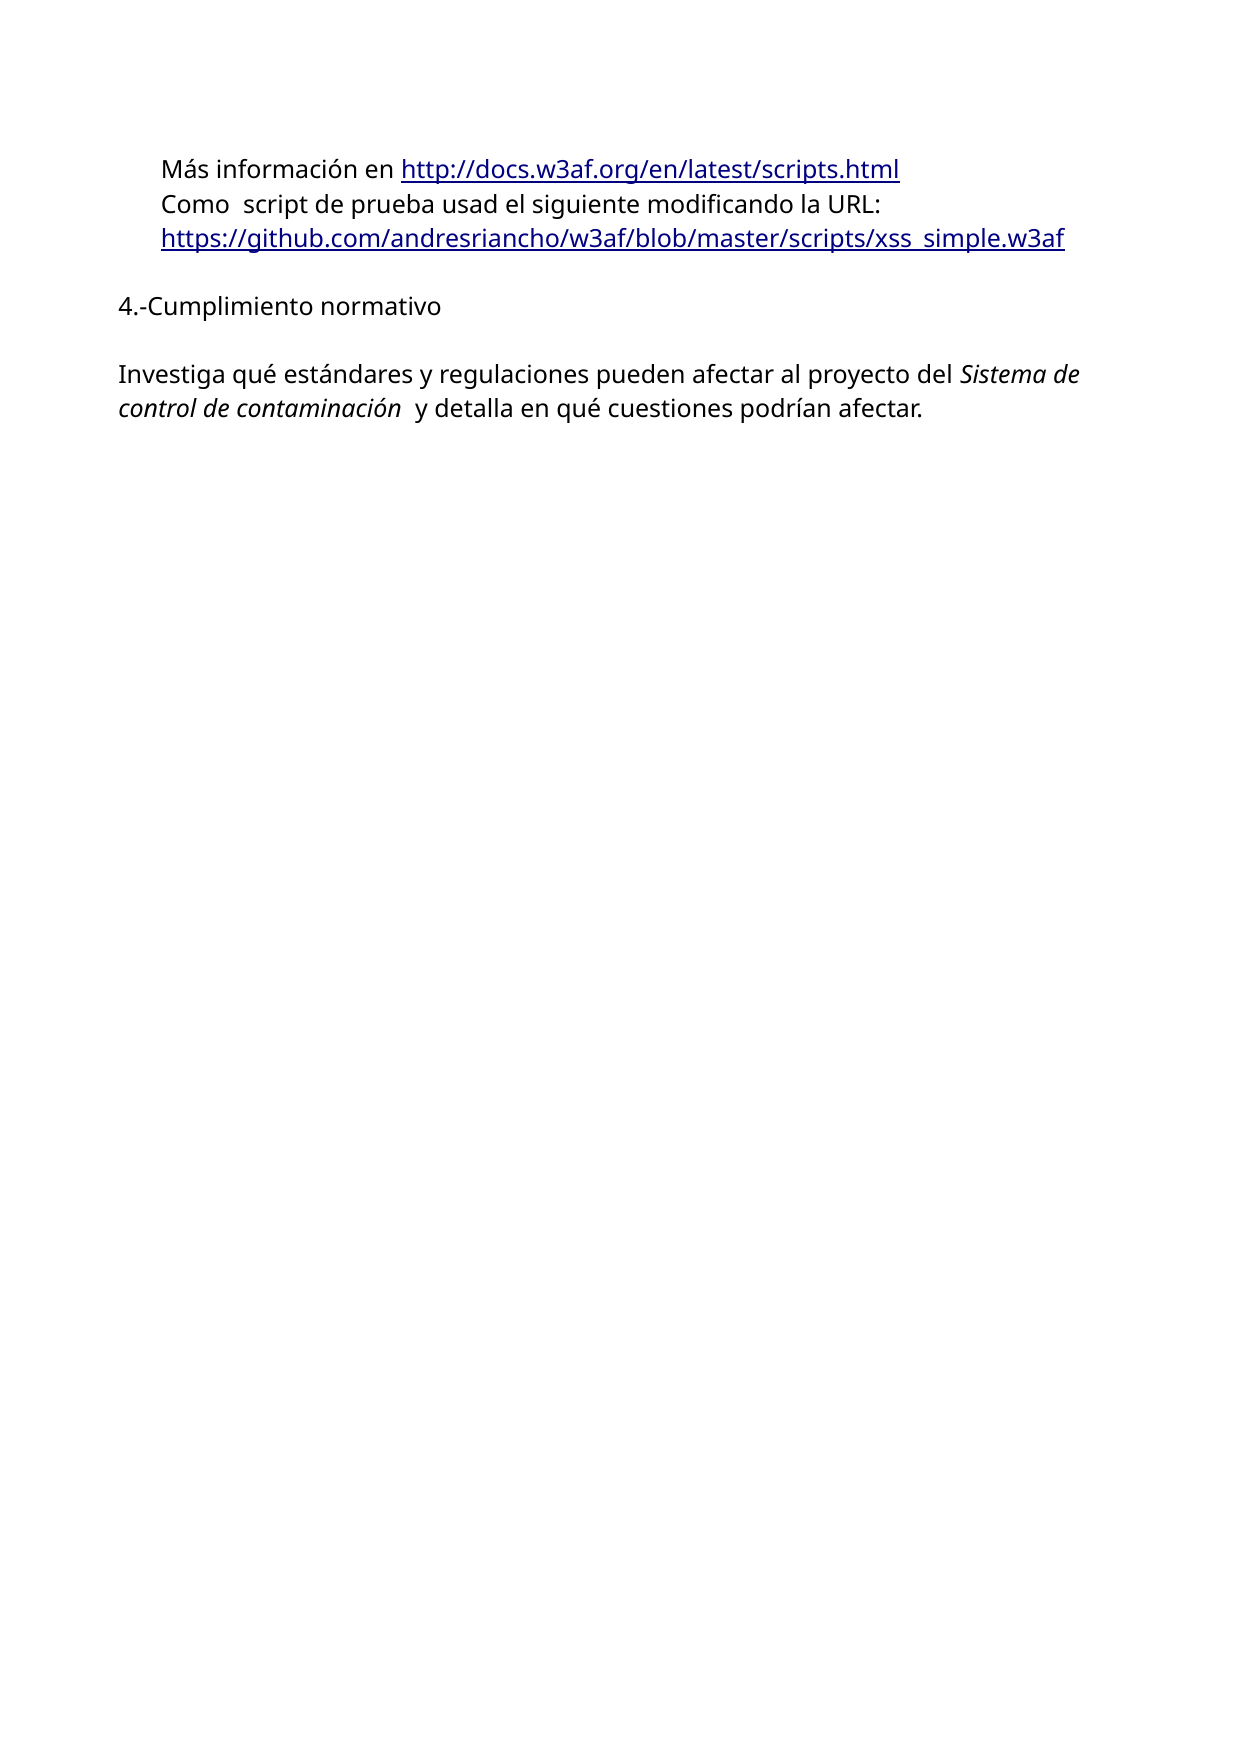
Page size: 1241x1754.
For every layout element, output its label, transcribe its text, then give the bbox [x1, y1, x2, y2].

text 4.-Cumplimiento normativo [118, 288, 1122, 322]
text Más información en http://docs.w3af.org/en/latest/scripts.html [161, 152, 1122, 186]
text Como script de prueba usad el siguiente modificando la URL: https://github.com/andresriancho/w3af/blob/master/scripts/xss_simple.w3af [161, 186, 1122, 254]
text Investiga qué estándares y regulaciones pueden afectar al proyecto del Sistema de control de contaminación y detalla en qué cuestiones podrían afectar. [118, 357, 1122, 425]
